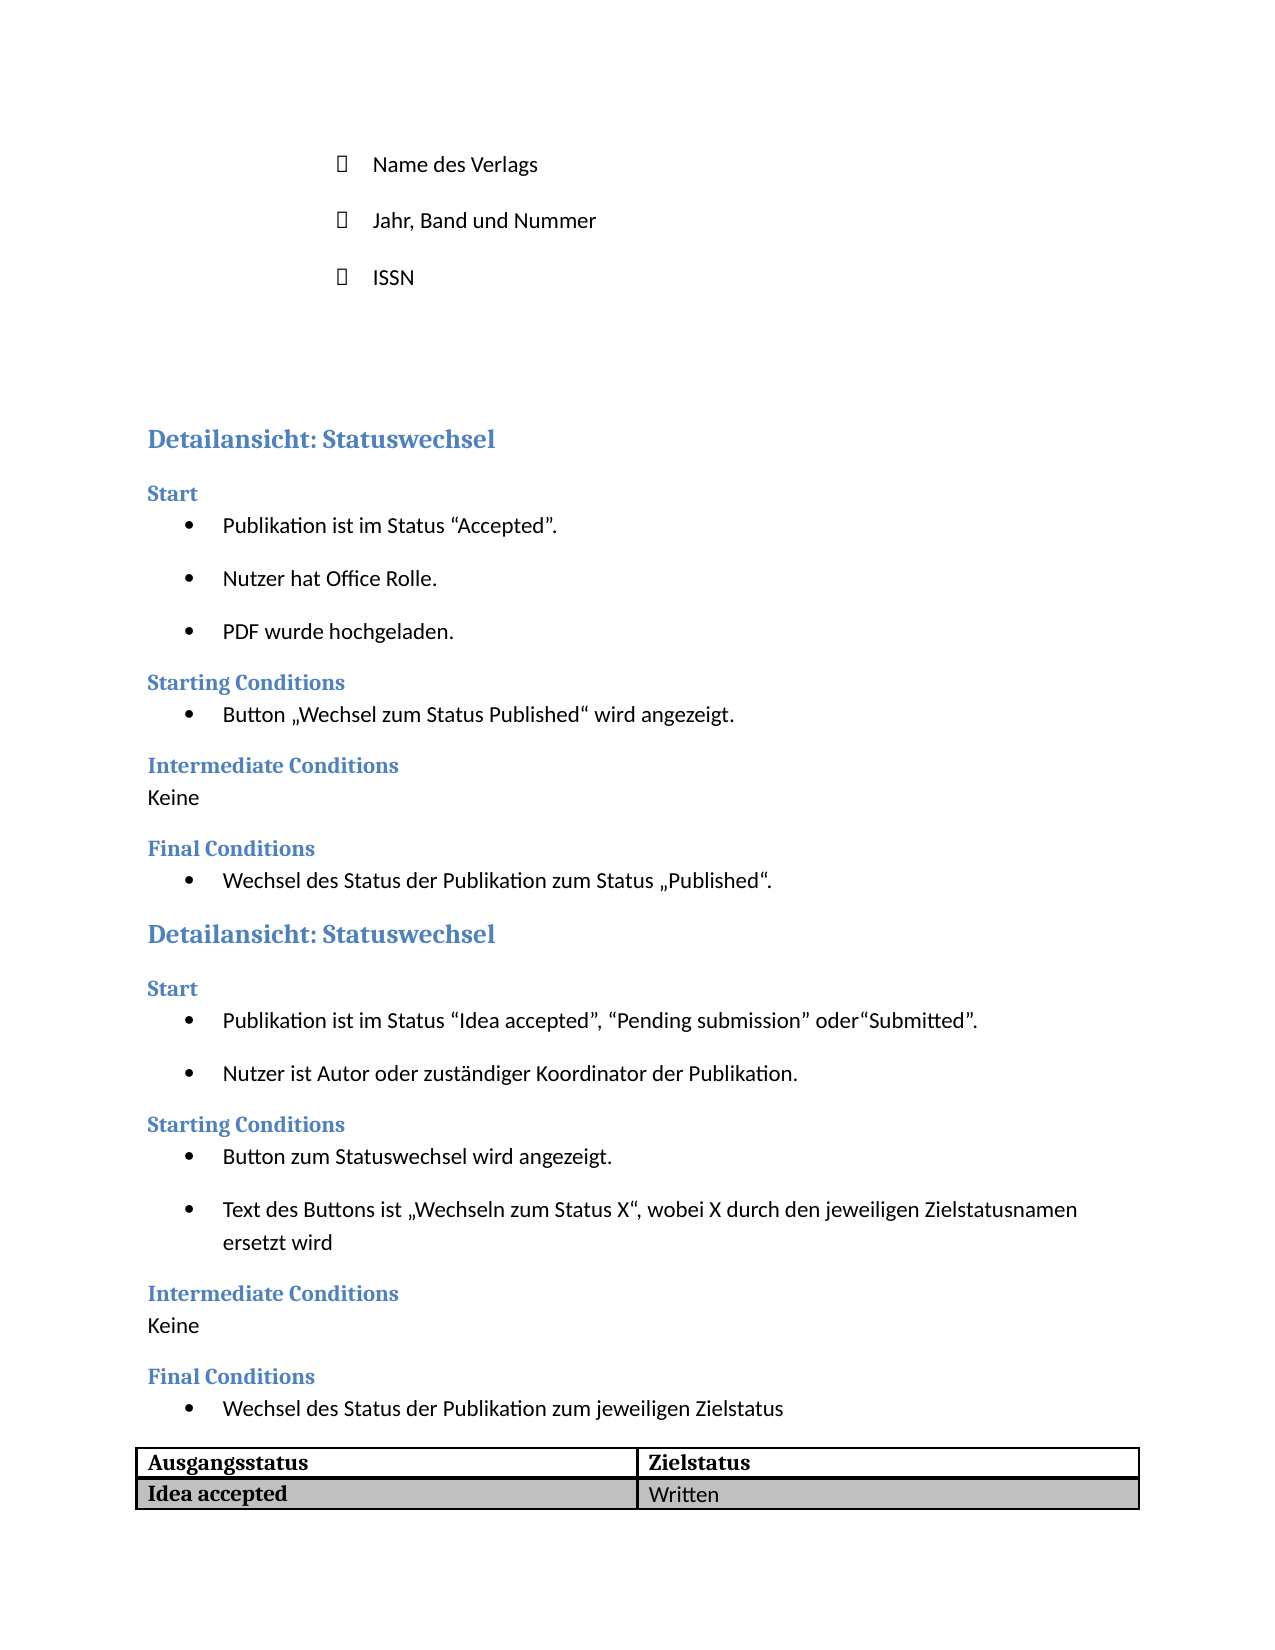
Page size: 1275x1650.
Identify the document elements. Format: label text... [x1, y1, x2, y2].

list Wechsel des Status der Publikation zum Status „Published“. [185, 866, 1127, 894]
list ISSN [335, 261, 1127, 292]
table_cell Idea accepted [138, 1480, 636, 1508]
list Publikation ist im Status “Idea accepted”, “Pending submission” oder“Submitted”. [185, 1006, 1127, 1034]
subtitle Intermediate Conditions [148, 753, 1127, 779]
text Keine [148, 1311, 1127, 1339]
table_header Ausgangsstatus [138, 1449, 636, 1476]
list Name des Verlags [335, 148, 1127, 179]
list Text des Buttons ist „Wechseln zum Status X“, wobei X durch den jeweiligen Zielstatusnamen ersetzt wird [185, 1196, 1127, 1256]
list Wechsel des Status der Publikation zum jeweiligen Zielstatus [185, 1394, 1127, 1422]
subtitle Starting Conditions [148, 1112, 1127, 1139]
list Button zum Statuswechsel wird angezeigt. [185, 1142, 1127, 1171]
list Jahr, Band und Nummer [335, 204, 1127, 236]
subtitle Start [148, 976, 1127, 1002]
text Keine [148, 783, 1127, 811]
list PDF wurde hochgeladen. [185, 617, 1127, 645]
list Nutzer hat Office Rolle. [185, 564, 1127, 592]
subtitle Final Conditions [148, 1364, 1127, 1390]
table_header Zielstatus [639, 1449, 1138, 1476]
list Publikation ist im Status “Accepted”. [185, 511, 1127, 539]
subtitle Start [148, 481, 1127, 507]
subtitle Final Conditions [148, 836, 1127, 863]
subtitle Detailansicht: Statuswechsel [148, 919, 1127, 951]
table_cell Written [639, 1480, 1138, 1508]
subtitle Intermediate Conditions [148, 1281, 1127, 1307]
subtitle Detailansicht: Statuswechsel [148, 424, 1127, 455]
subtitle Starting Conditions [148, 670, 1127, 696]
list Nutzer ist Autor oder zuständiger Koordinator der Publikation. [185, 1059, 1127, 1087]
list Button „Wechsel zum Status Published“ wird angezeigt. [185, 700, 1127, 728]
